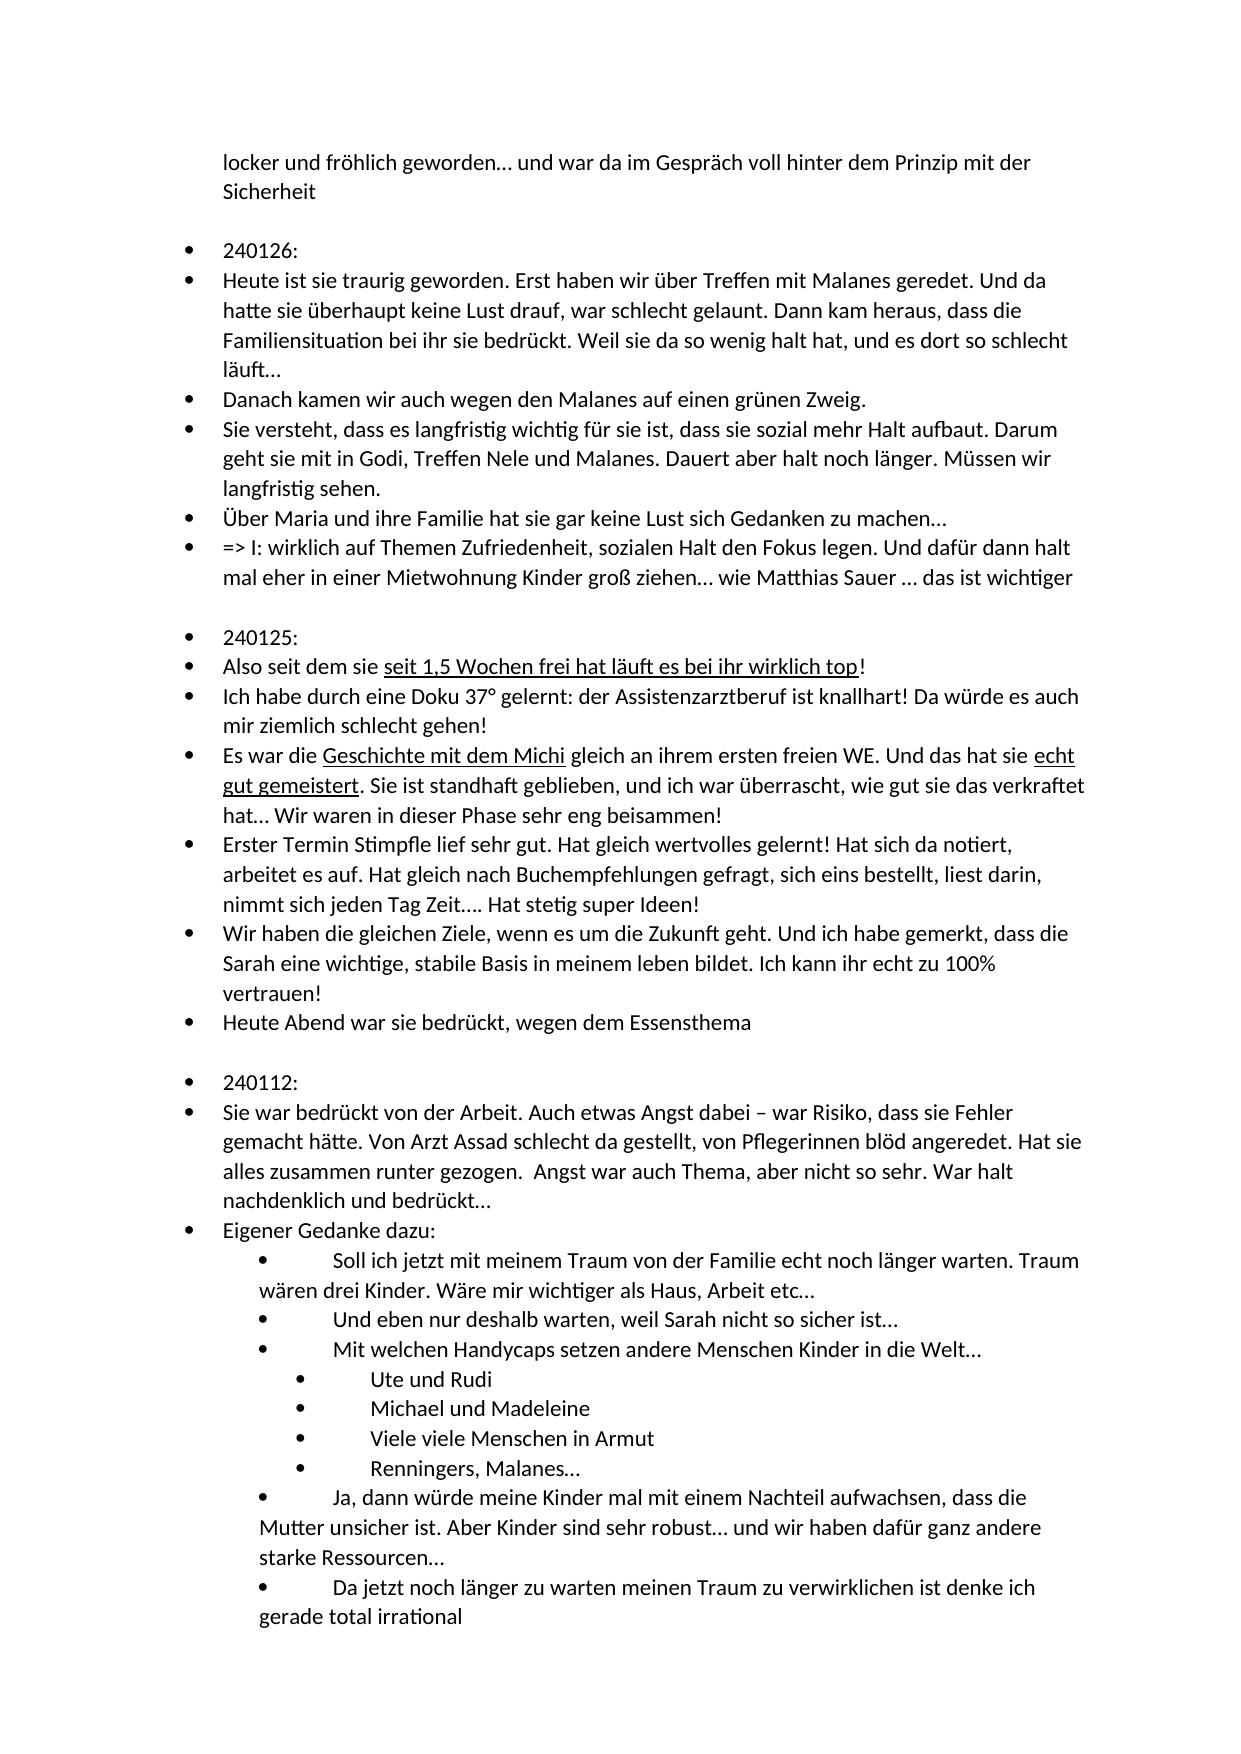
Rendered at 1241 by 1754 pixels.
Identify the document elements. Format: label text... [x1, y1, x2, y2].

list Renningers, Malanes… [296, 1454, 1093, 1482]
list Es war die Geschichte mit dem Michi gleich an ihrem ersten freien WE. Und das hat sie echt gut gemeistert. Sie ist standhaft geblieben, und ich war überrascht, wie gut sie das verkraftet hat… Wir waren in dieser Phase sehr eng beisammen! [185, 741, 1093, 829]
list Erster Termin Stimpfle lief sehr gut. Hat gleich wertvolles gelernt! Hat sich da notiert, arbeitet es auf. Hat gleich nach Buchempfehlungen gefragt, sich eins bestellt, liest darin, nimmt sich jeden Tag Zeit…. Hat stetig super Ideen! [185, 830, 1093, 918]
list Über Maria und ihre Familie hat sie gar keine Lust sich Gedanken zu machen… [185, 504, 1093, 532]
list Mit welchen Handycaps setzen andere Menschen Kinder in die Welt… [259, 1335, 1093, 1363]
list Soll ich jetzt mit meinem Traum von der Familie echt noch länger warten. Traum wären drei Kinder. Wäre mir wichtiger als Haus, Arbeit etc… [259, 1246, 1093, 1304]
list 240125: [185, 623, 1093, 651]
list Wir haben die gleichen Ziele, wenn es um die Zukunft geht. Und ich habe gemerkt, dass die Sarah eine wichtige, stabile Basis in meinem leben bildet. Ich kann ihr echt zu 100% vertrauen! [185, 919, 1093, 1007]
list 240126: [185, 237, 1093, 265]
list locker und fröhlich geworden… und war da im Gespräch voll hinter dem Prinzip mit der Sicherheit [185, 148, 1093, 205]
list Heute ist sie traurig geworden. Erst haben wir über Treffen mit Malanes geredet. Und da hatte sie überhaupt keine Lust drauf, war schlecht gelaunt. Dann kam heraus, dass die Familiensituation bei ihr sie bedrückt. Weil sie da so wenig halt hat, und es dort so schlecht läuft… [185, 266, 1093, 383]
list Viele viele Menschen in Armut [296, 1424, 1093, 1452]
list Danach kamen wir auch wegen den Malanes auf einen grünen Zweig. [185, 385, 1093, 413]
list Eigener Gedanke dazu: [185, 1216, 1093, 1244]
list => I: wirklich auf Themen Zufriedenheit, sozialen Halt den Fokus legen. Und dafür dann halt mal eher in einer Mietwohnung Kinder groß ziehen… wie Matthias Sauer … das ist wichtiger [185, 533, 1093, 591]
list Da jetzt noch länger zu warten meinen Traum zu verwirklichen ist denke ich gerade total irrational [259, 1573, 1093, 1630]
list Heute Abend war sie bedrückt, wegen dem Essensthema [185, 1008, 1093, 1037]
list Sie war bedrückt von der Arbeit. Auch etwas Angst dabei – war Risiko, dass sie Fehler gemacht hätte. Von Arzt Assad schlecht da gestellt, von Pflegerinnen blöd angeredet. Hat sie alles zusammen runter gezogen. Angst war auch Thema, aber nicht so sehr. War halt nachdenklich und bedrückt… [185, 1098, 1093, 1215]
list Ich habe durch eine Doku 37° gelernt: der Assistenzarztberuf ist knallhart! Da würde es auch mir ziemlich schlecht gehen! [185, 682, 1093, 740]
list Ute und Rudi [296, 1365, 1093, 1393]
list Michael und Madeleine [296, 1394, 1093, 1422]
list Sie versteht, dass es langfristig wichtig für sie ist, dass sie sozial mehr Halt aufbaut. Darum geht sie mit in Godi, Treffen Nele und Malanes. Dauert aber halt noch länger. Müssen wir langfristig sehen. [185, 415, 1093, 502]
list Also seit dem sie seit 1,5 Wochen frei hat läuft es bei ihr wirklich top! [185, 652, 1093, 680]
list 240112: [185, 1068, 1093, 1096]
list Und eben nur deshalb warten, weil Sarah nicht so sicher ist… [259, 1305, 1093, 1333]
list Ja, dann würde meine Kinder mal mit einem Nachteil aufwachsen, dass die Mutter unsicher ist. Aber Kinder sind sehr robust… und wir haben dafür ganz andere starke Ressourcen… [259, 1483, 1093, 1571]
